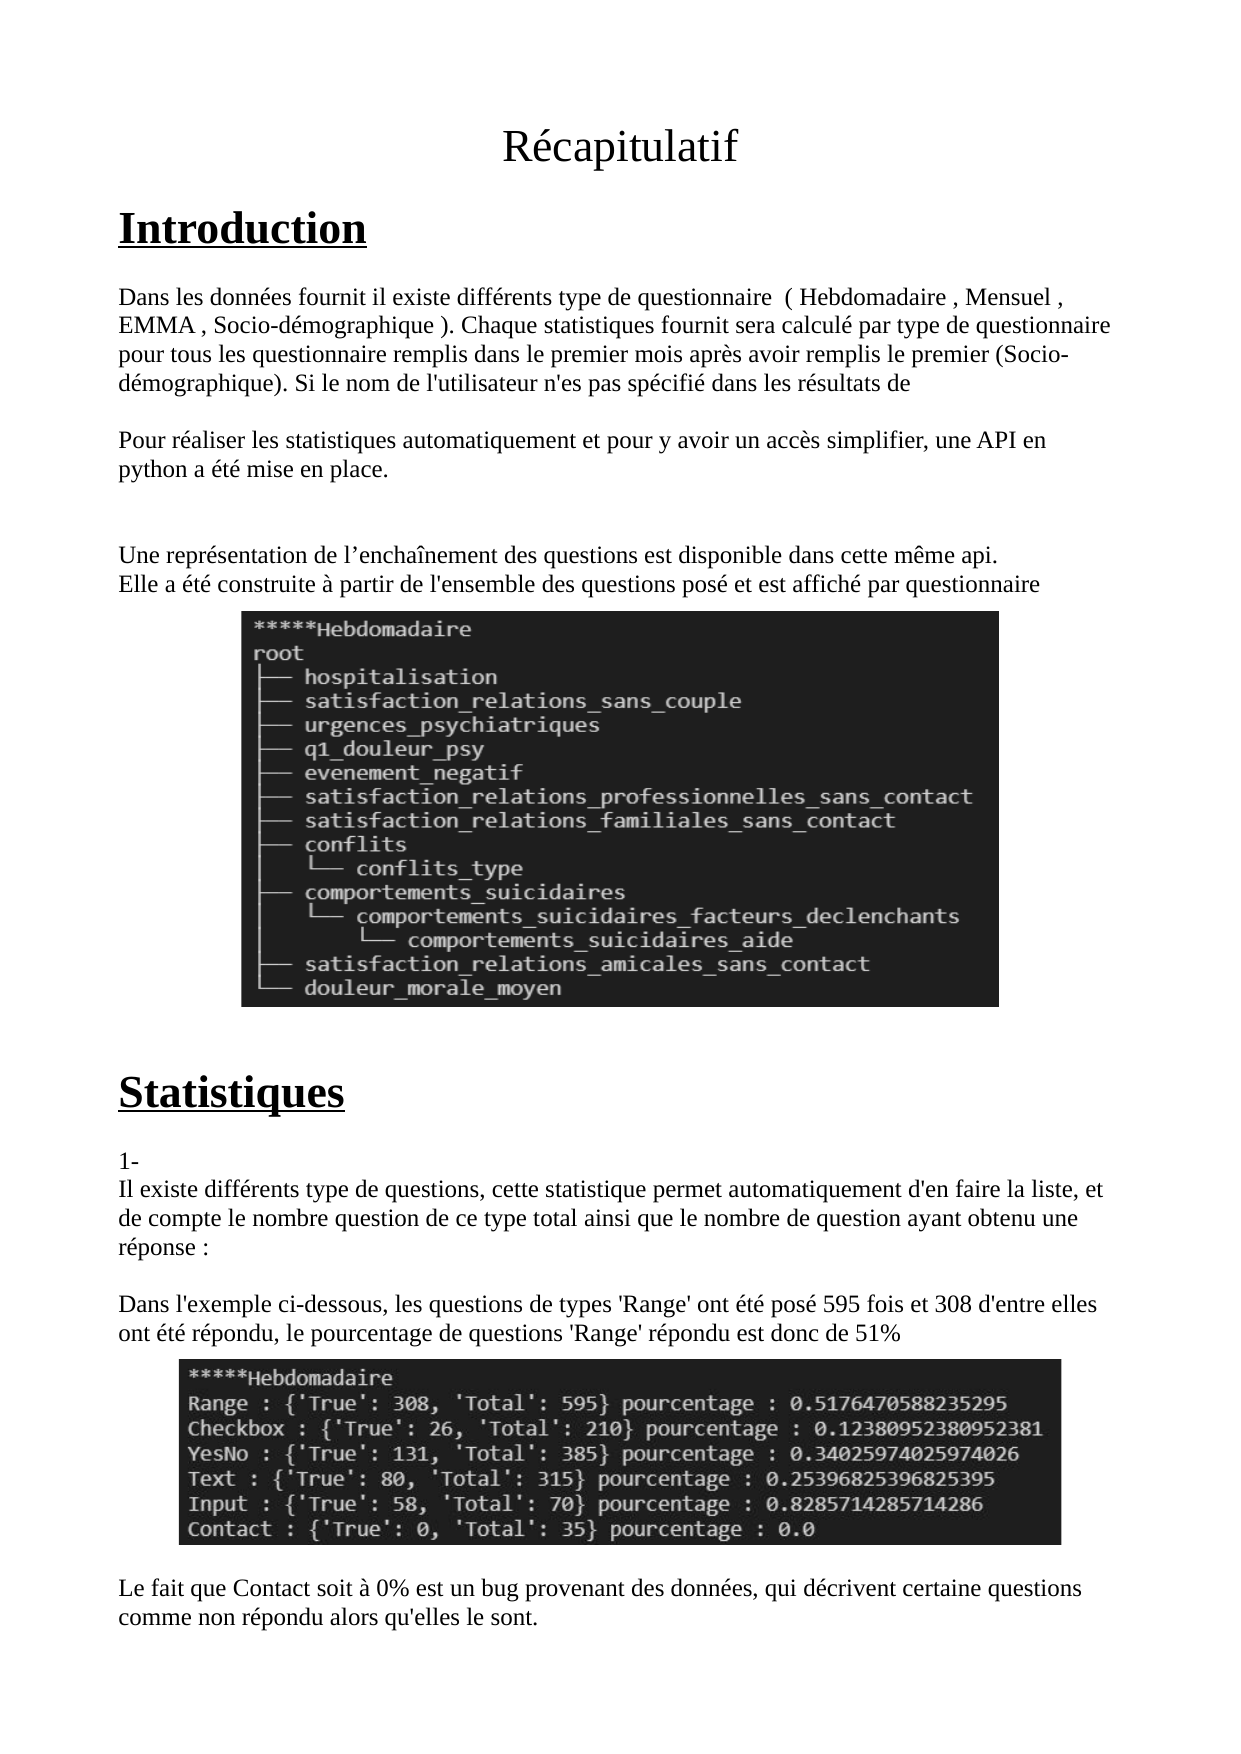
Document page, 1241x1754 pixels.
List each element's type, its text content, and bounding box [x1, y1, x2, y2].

text Une représentation de l’enchaînement des questions est disponible dans cette même api. [118, 541, 1122, 569]
picture [241, 611, 999, 1007]
text Pour réaliser les statistiques automatiquement et pour y avoir un accès simplifier, une API en python a été mise en place. [118, 426, 1122, 483]
text Introduction [118, 200, 1122, 253]
text 1- [118, 1146, 1122, 1174]
picture [178, 1359, 1062, 1545]
text Il existe différents type de questions, cette statistique permet automatiquement d'en faire la liste, et de compte le nombre question de ce type total ainsi que le nombre de question ayant obtenu une réponse : [118, 1174, 1122, 1261]
text pour tous les questionnaire remplis dans le premier mois après avoir remplis le premier (Socio-démographique). Si le nom de l'utilisateur n'es pas spécifié dans les résultats de [118, 339, 1122, 397]
text Dans l'exemple ci-dessous, les questions de types 'Range' ont été posé 595 fois et 308 d'entre elles ont été répondu, le pourcentage de questions 'Range' répondu est donc de 51% [118, 1289, 1122, 1347]
text Statistiques [118, 1064, 1122, 1117]
text Dans les données fournit il existe différents type de questionnaire ( Hebdomadaire , Mensuel , EMMA , Socio-démographique ). Chaque statistiques fournit sera calculé par type de questionnaire [118, 282, 1122, 339]
text Le fait que Contact soit à 0% est un bug provenant des données, qui décrivent certaine questions comme non répondu alors qu'elles le sont. [118, 1573, 1122, 1631]
text Elle a été construite à partir de l'ensemble des questions posé et est affiché par questionnaire [118, 569, 1122, 598]
